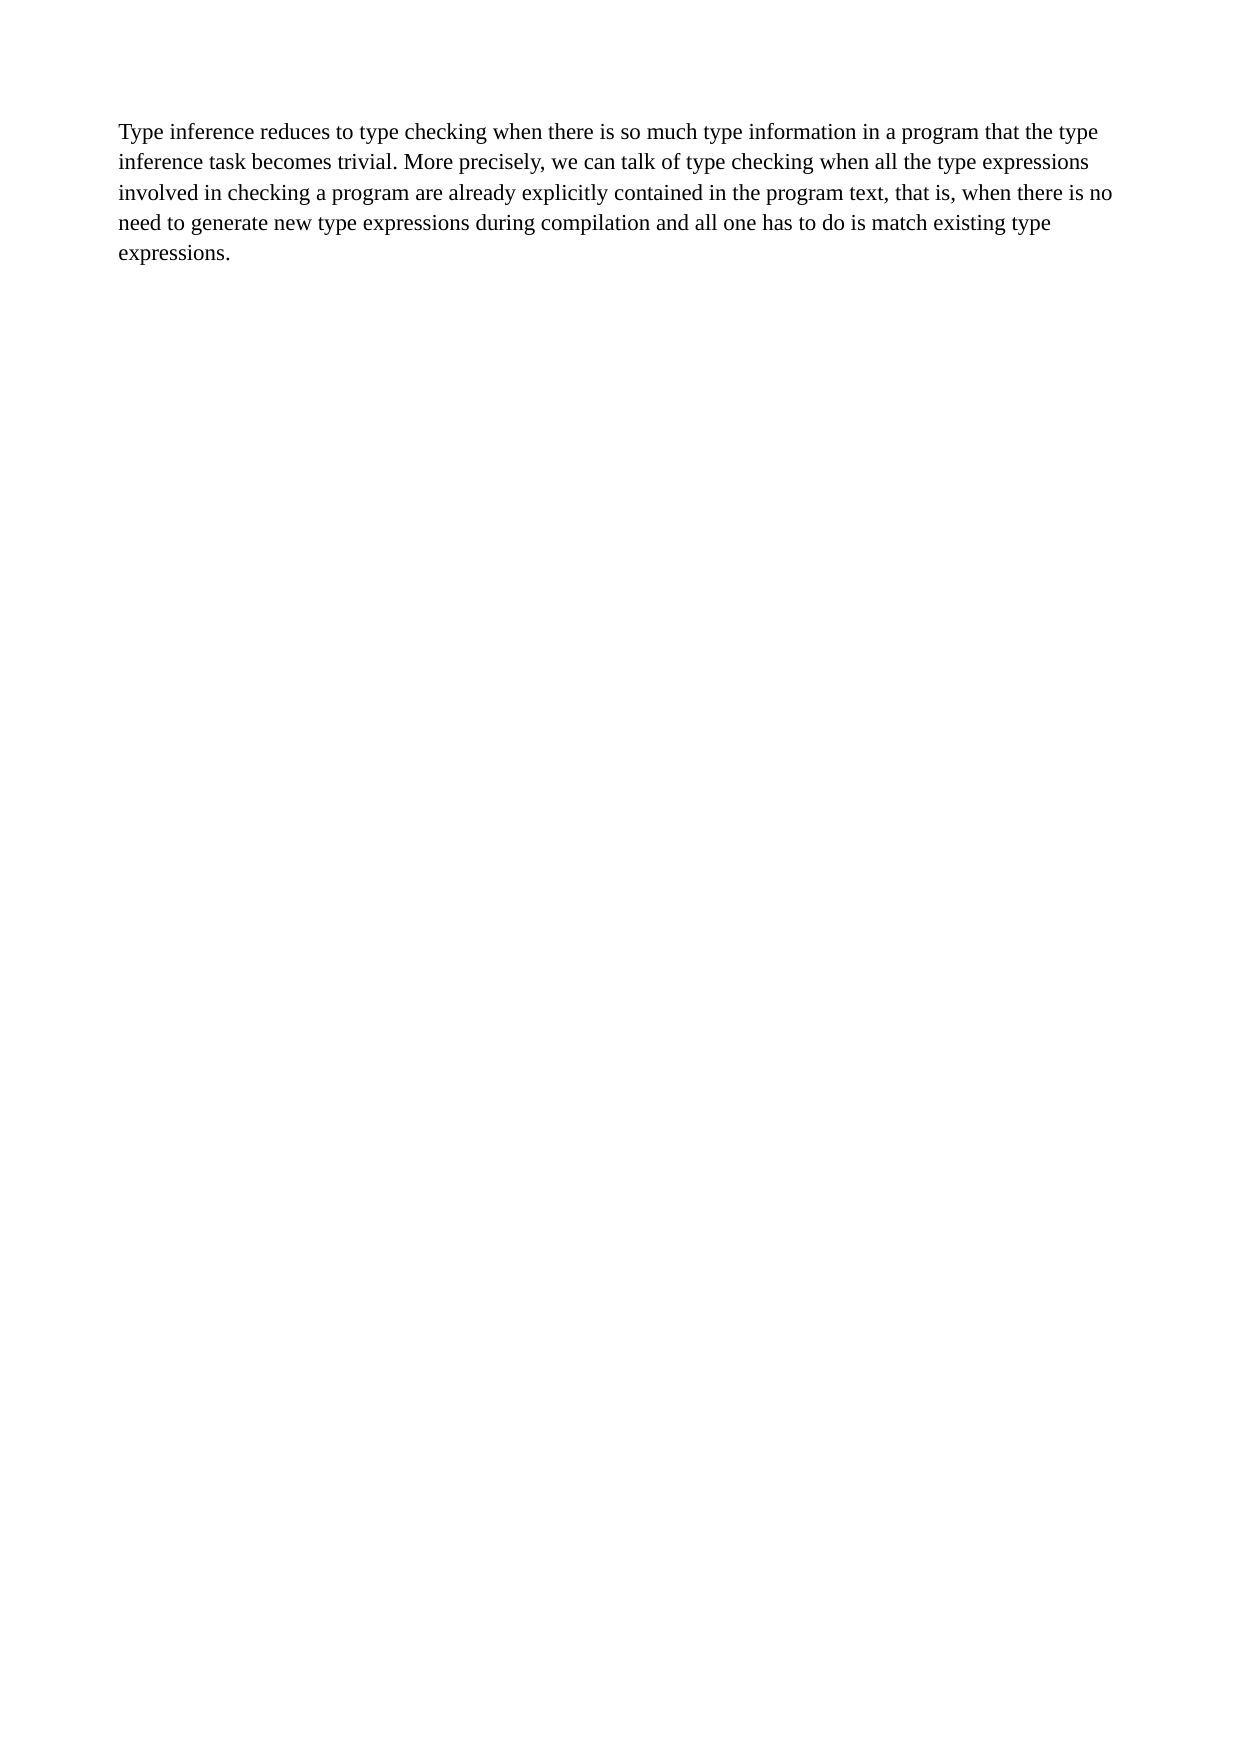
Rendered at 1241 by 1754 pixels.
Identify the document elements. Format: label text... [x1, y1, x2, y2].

text Type inference reduces to type checking when there is so much type information in a program that the type inference task becomes trivial. More precisely, we can talk of type checking when all the type expressions involved in checking a program are already explicitly contained in the program text, that is, when there is no need to generate new type expressions during compilation and all one has to do is match existing type expressions. [118, 118, 1122, 265]
